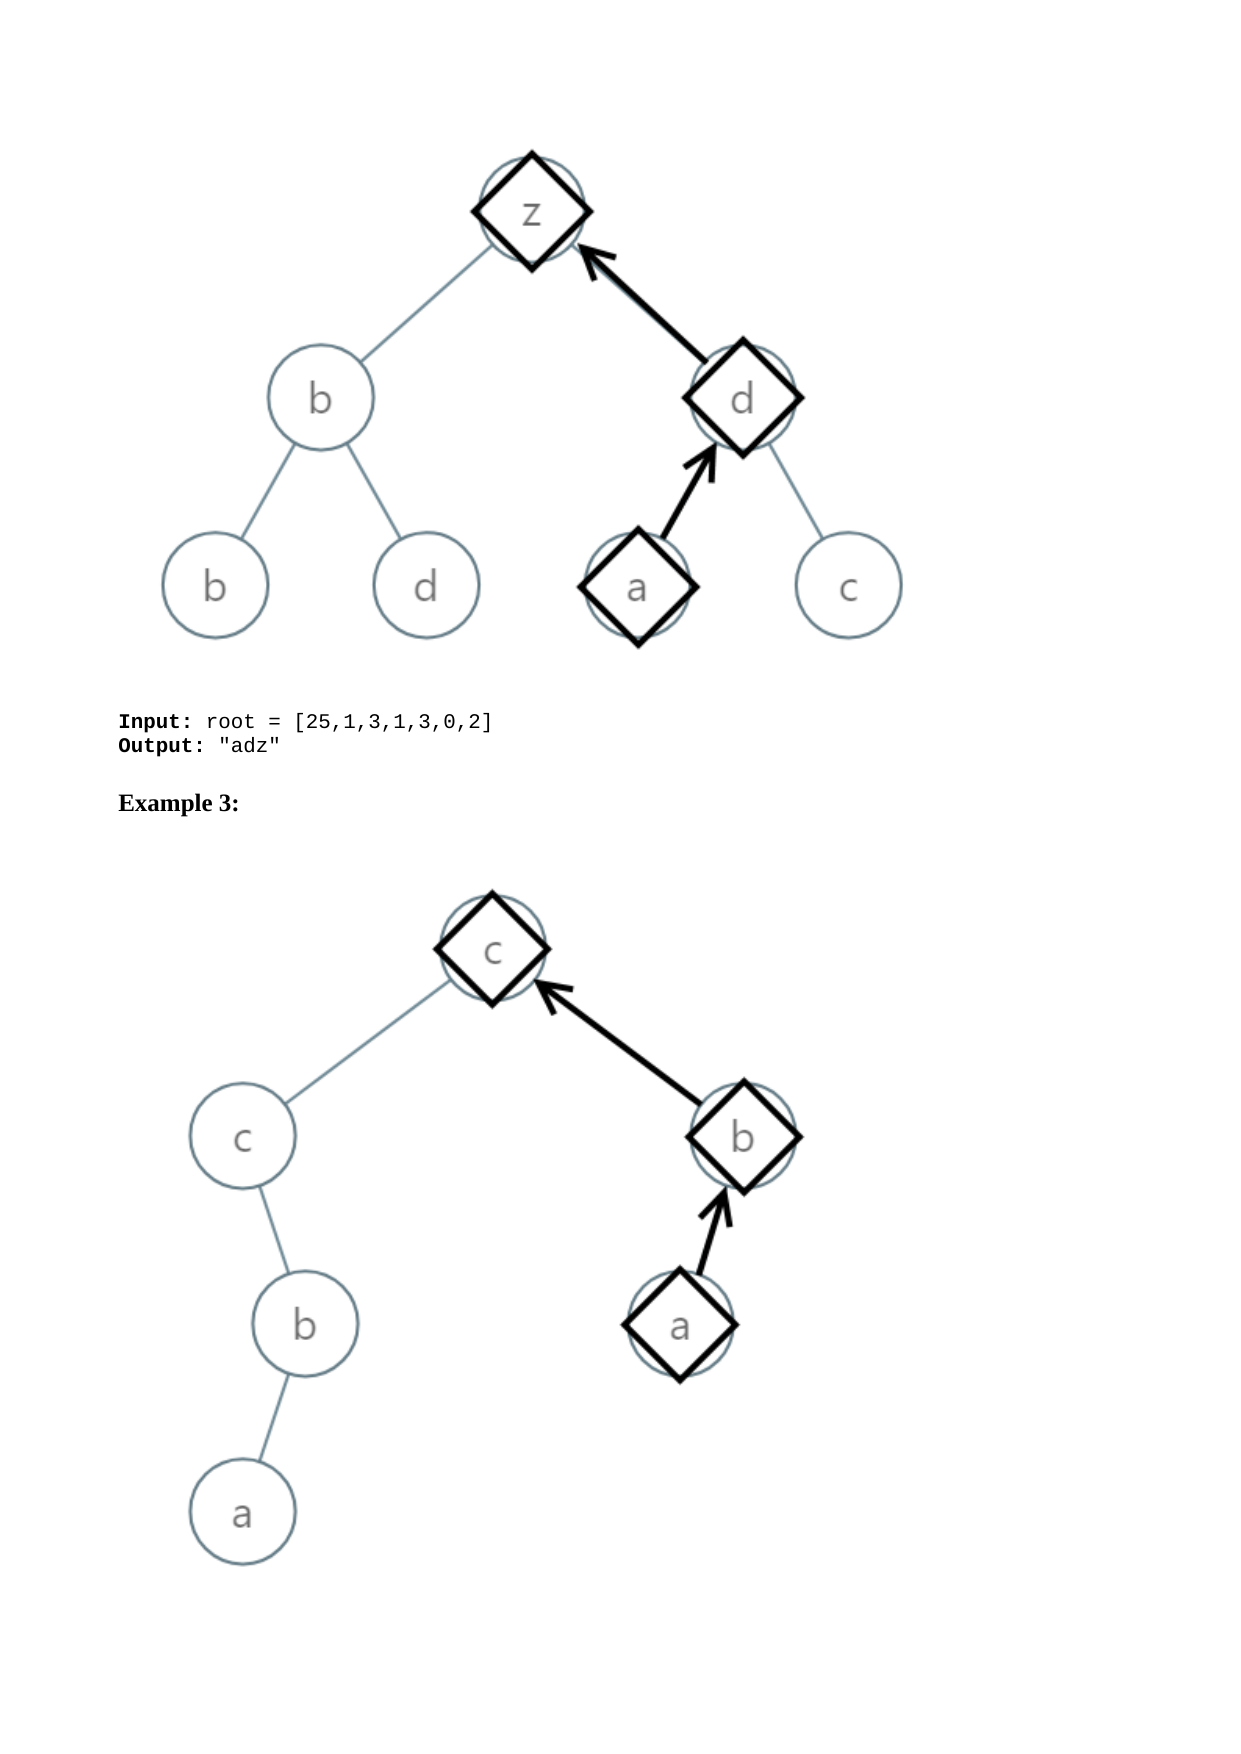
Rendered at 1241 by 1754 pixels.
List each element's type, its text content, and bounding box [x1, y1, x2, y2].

picture [118, 118, 953, 678]
text Output: "adz" [118, 735, 1122, 759]
text Example 3: [118, 788, 1122, 817]
picture [118, 850, 850, 1617]
text Input: root = [25,1,3,1,3,0,2] [118, 711, 1122, 735]
